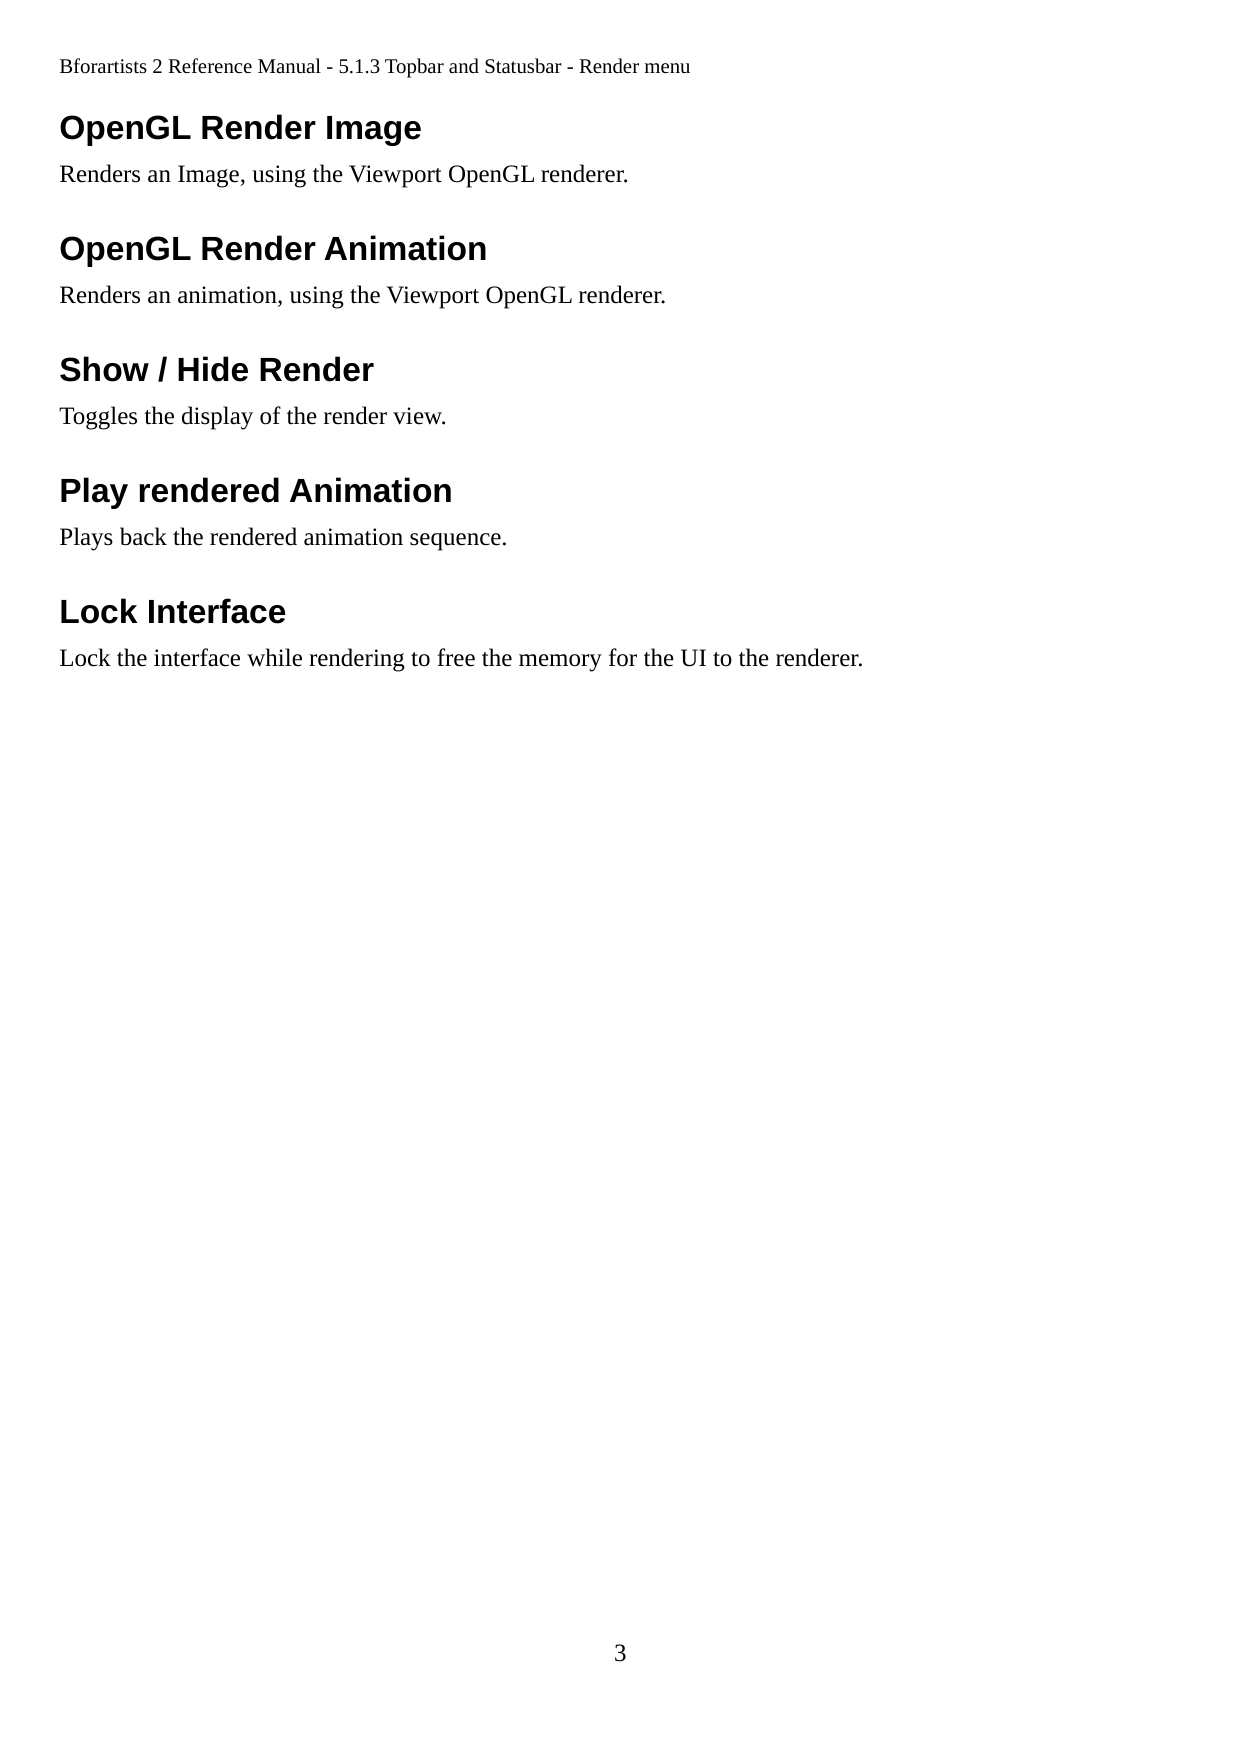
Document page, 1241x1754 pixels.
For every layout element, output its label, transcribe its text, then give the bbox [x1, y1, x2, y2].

subtitle OpenGL Render Animation [59, 228, 1181, 267]
text Lock the interface while rendering to free the memory for the UI to the renderer. [59, 643, 1181, 672]
subtitle Play rendered Animation [59, 471, 1181, 509]
text Toggles the display of the render view. [59, 401, 1181, 429]
text Renders an Image, using the Viewport OpenGL renderer. [59, 159, 1181, 187]
subtitle Lock Interface [59, 592, 1181, 630]
text Plays back the rendered animation sequence. [59, 522, 1181, 551]
subtitle OpenGL Render Image [59, 107, 1181, 146]
subtitle Show / Hide Render [59, 349, 1181, 388]
text Renders an animation, using the Viewport OpenGL renderer. [59, 280, 1181, 308]
